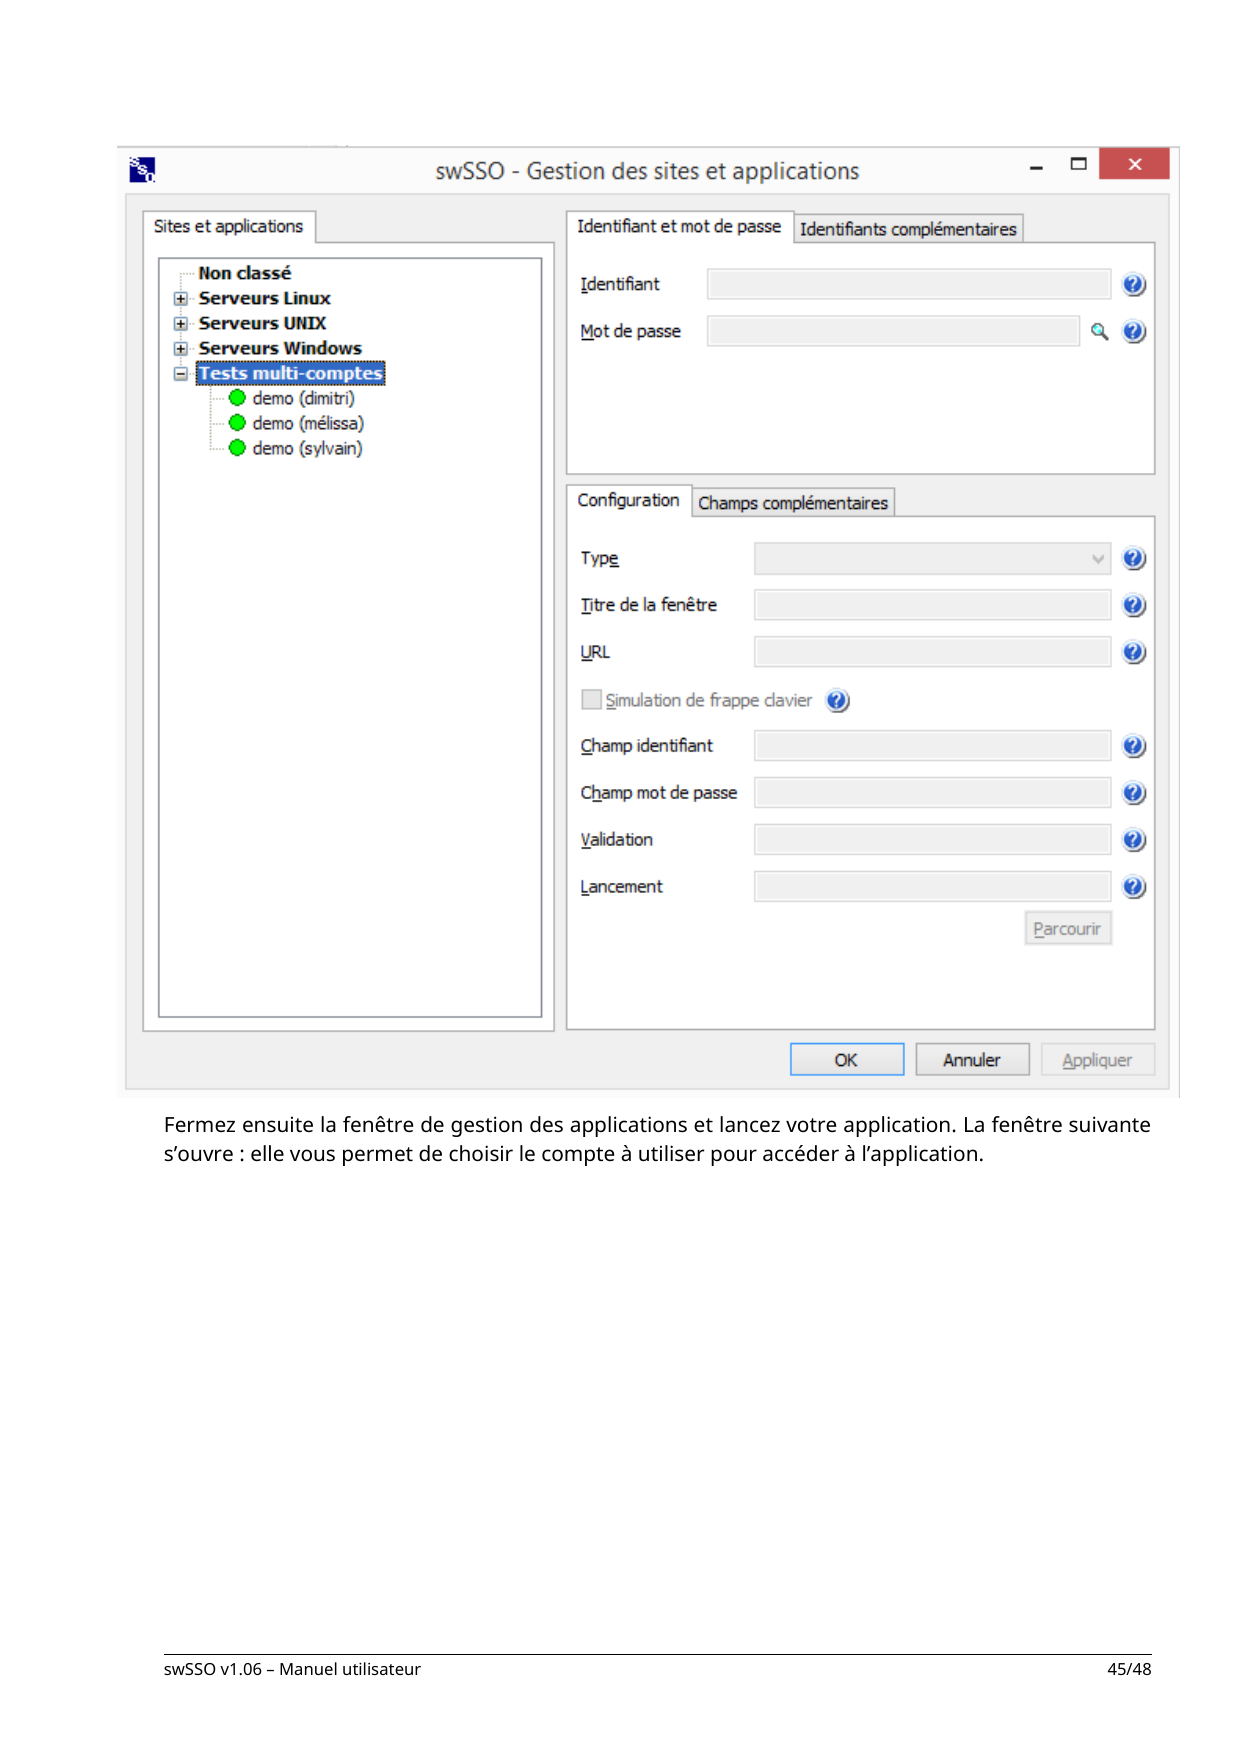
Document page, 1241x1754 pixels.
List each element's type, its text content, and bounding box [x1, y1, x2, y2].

text Fermez ensuite la fenêtre de gestion des applications et lancez votre application. La fenêtre suivante s’ouvre : elle vous permet de choisir le compte à utiliser pour accéder à l’application. [164, 1110, 1152, 1167]
